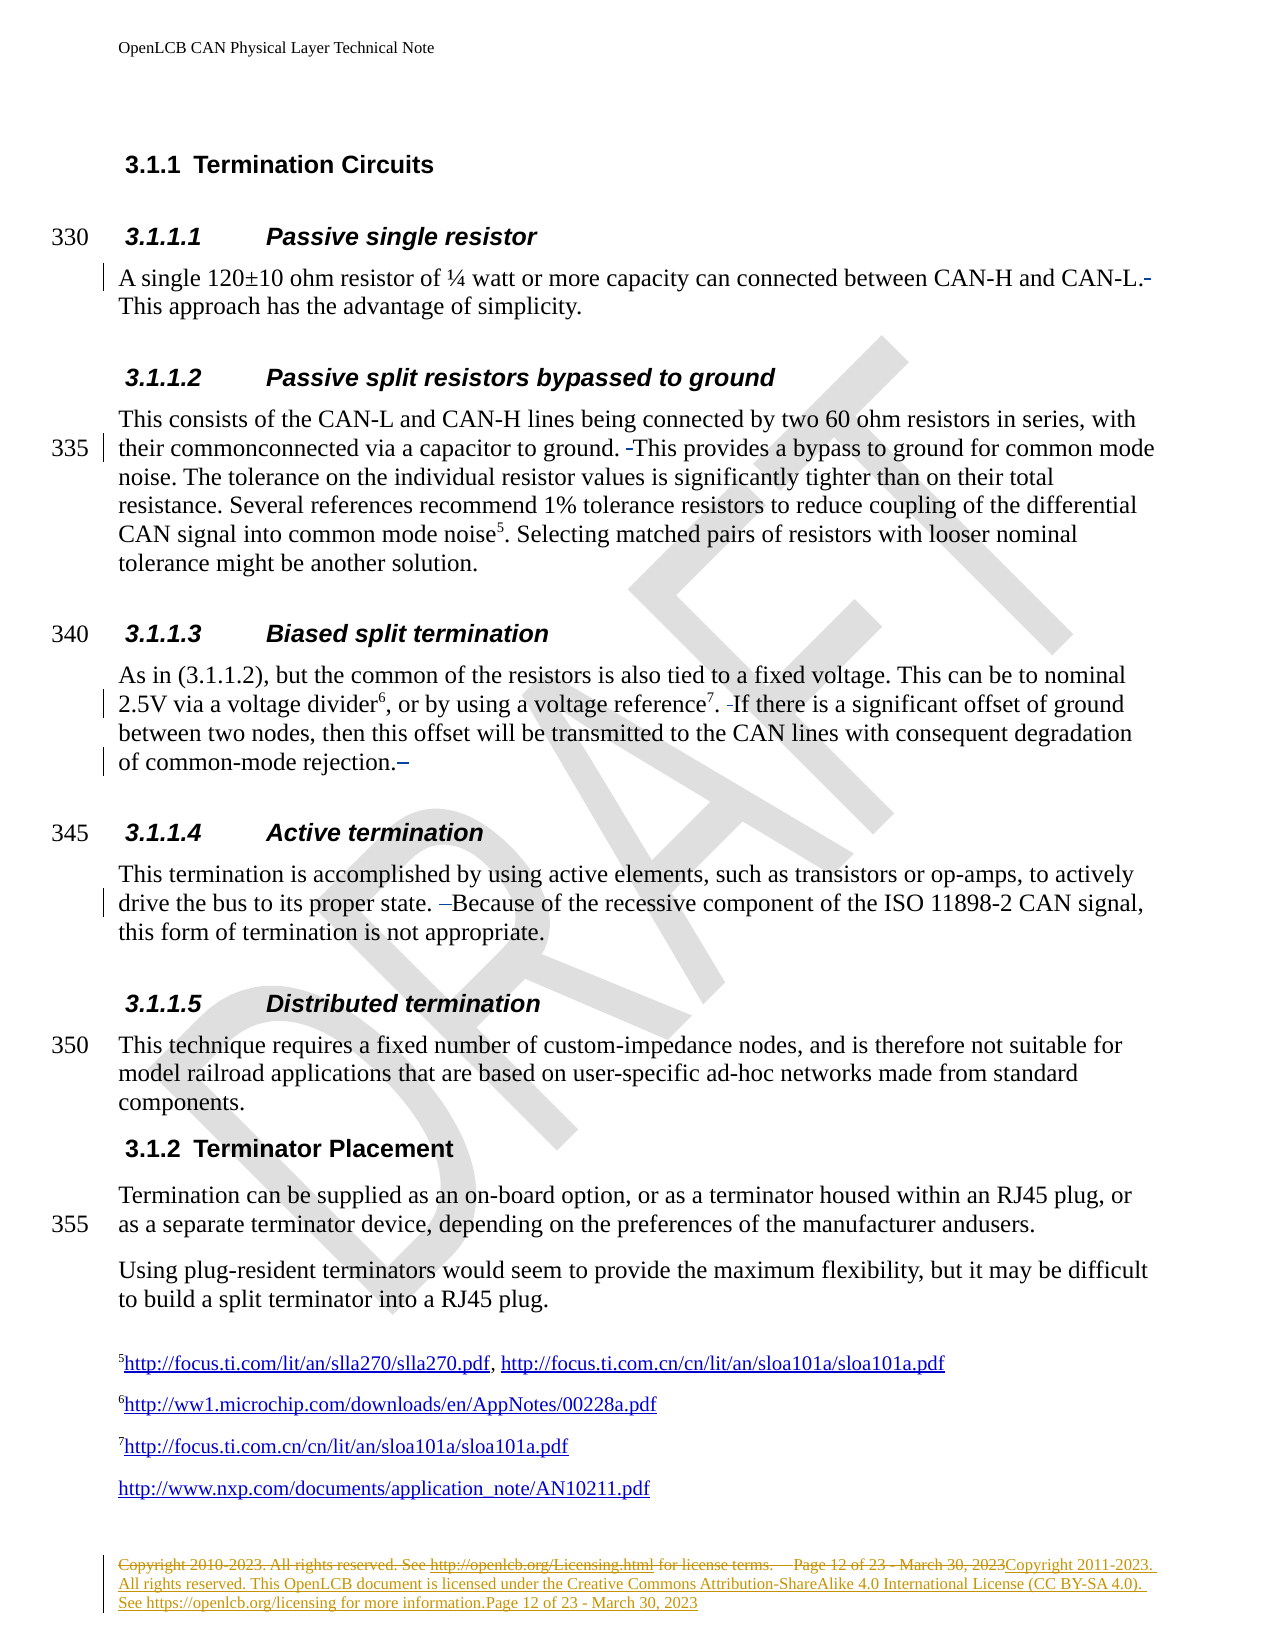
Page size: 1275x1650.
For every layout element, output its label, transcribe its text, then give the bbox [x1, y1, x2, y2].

text A single 120±10 ohm resistor of ¼ watt or more capacity can connected between CAN-H and CAN-L. This approach has the advantage of simplicity. [118, 263, 1157, 320]
text As in (3.1.1.2), but the common of the resistors is also tied to a fixed voltage. This can be to nominal 2.5V via a voltage divider, or by using a voltage reference. If there is a significant offset of ground between two nodes, then this offset will be transmitted to the CAN lines with consequent degradation of common-mode rejection. [118, 661, 813, 776]
text This technique requires a fixed number of custom-impedance nodes, and is therefore not suitable for model railroad applications that are based on user-specific ad-hoc networks made from standard components. [480, 1030, 1157, 1116]
subtitle Distributed termination [628, 988, 1157, 1017]
subtitle Passive split resistors bypassed to ground [118, 363, 852, 392]
text Using plug-resident terminators would seem to provide the maximum flexibility, but it may be difficult to build a split terminator into a RJ45 plug. [396, 1255, 1157, 1313]
subtitle Active termination [118, 818, 401, 847]
text This termination is accomplished by using active elements, such as transistors or op-amps, to actively drive the bus to its proper state. Because of the recessive component of the ISO 11898-2 CAN signal, this form of termination is not appropriate. [118, 859, 356, 946]
text This consists of the CAN-L and CAN-H lines being connected by two 60 ohm resistors in series, with their common connected via a capacitor to ground. This provides a bypass to ground for common mode noise. The tolerance on the individual resistor values is significantly tighter than on their total resistance. Several references recommend 1% tolerance resistors to reduce coupling of the differential CAN signal into common mode noise. Selecting matched pairs of resistors with looser nominal tolerance might be another solution. [857, 404, 1157, 577]
subtitle Distributed termination [299, 988, 422, 1017]
text This technique requires a fixed number of custom-impedance nodes, and is therefore not suitable for model railroad applications that are based on user-specific ad-hoc networks made from standard components. [118, 1030, 192, 1116]
subtitle Biased split termination [118, 619, 685, 648]
subtitle Passive single resistor [118, 221, 1157, 250]
subtitle Active termination [796, 818, 1157, 847]
text Termination can be supplied as an on-board option, or as a terminator housed within an RJ45 plug, or as a separate terminator device, depending on the preferences of the manufacturer and users. [466, 1180, 1157, 1238]
text http://www.nxp.com/documents/application_note/AN10211.pdf [118, 1476, 1157, 1500]
subtitle [862, 619, 1043, 648]
subtitle [1060, 619, 1157, 648]
text http://focus.ti.com/lit/an/slla270/slla270.pdf, http://focus.ti.com.cn/cn/lit/an/sloa101a/sloa101a.pdf [118, 1351, 1157, 1375]
text This technique requires a fixed number of custom-impedance nodes, and is therefore not suitable for model railroad applications that are based on user-specific ad-hoc networks made from standard components. [377, 1030, 521, 1116]
text This termination is accomplished by using active elements, such as transistors or op-amps, to actively drive the bus to its proper state. Because of the recessive component of the ISO 11898-2 CAN signal, this form of termination is not appropriate. [361, 859, 515, 946]
text This consists of the CAN-L and CAN-H lines being connected by two 60 ohm resistors in series, with their common connected via a capacitor to ground. This provides a bypass to ground for common mode noise. The tolerance on the individual resistor values is significantly tighter than on their total resistance. Several references recommend 1% tolerance resistors to reduce coupling of the differential CAN signal into common mode noise. Selecting matched pairs of resistors with looser nominal tolerance might be another solution. [118, 404, 972, 577]
subtitle Distributed termination [488, 988, 611, 1017]
text As in (3.1.1.2), but the common of the resistors is also tied to a fixed voltage. This can be to nominal 2.5V via a voltage divider, or by using a voltage reference. If there is a significant offset of ground between two nodes, then this offset will be transmitted to the CAN lines with consequent degradation of common-mode rejection. [796, 661, 1157, 776]
subtitle Terminator Placement [256, 1134, 436, 1162]
subtitle Terminator Placement [118, 1134, 238, 1162]
subtitle Active termination [627, 818, 693, 847]
subtitle Distributed termination [118, 988, 247, 1017]
subtitle Active termination [719, 823, 783, 847]
text This termination is accomplished by using active elements, such as transistors or op-amps, to actively drive the bus to its proper state. Because of the recessive component of the ISO 11898-2 CAN signal, this form of termination is not appropriate. [673, 859, 1157, 946]
text This termination is accomplished by using active elements, such as transistors or op-amps, to actively drive the bus to its proper state. Because of the recessive component of the ISO 11898-2 CAN signal, this form of termination is not appropriate. [523, 859, 668, 946]
text Termination can be supplied as an on-board option, or as a terminator housed within an RJ45 plug, or as a separate terminator device, depending on the preferences of the manufacturer and users. [302, 1180, 440, 1238]
subtitle Terminator Placement [462, 1134, 1157, 1162]
text This technique requires a fixed number of custom-impedance nodes, and is therefore not suitable for model railroad applications that are based on user-specific ad-hoc networks made from standard components. [197, 1030, 413, 1116]
subtitle Active termination [475, 818, 610, 847]
text Using plug-resident terminators would seem to provide the maximum flexibility, but it may be difficult to build a split terminator into a RJ45 plug. [118, 1255, 389, 1313]
text http://ww1.microchip.com/downloads/en/AppNotes/00228a.pdf [118, 1392, 1157, 1416]
text http://focus.ti.com.cn/cn/lit/an/sloa101a/sloa101a.pdf [118, 1434, 1157, 1458]
text Termination can be supplied as an on-board option, or as a terminator housed within an RJ45 plug, or as a separate terminator device, depending on the preferences of the manufacturer and users. [118, 1180, 314, 1238]
subtitle [881, 363, 1157, 392]
subtitle Termination Circuits [118, 150, 1157, 179]
subtitle [701, 619, 833, 648]
